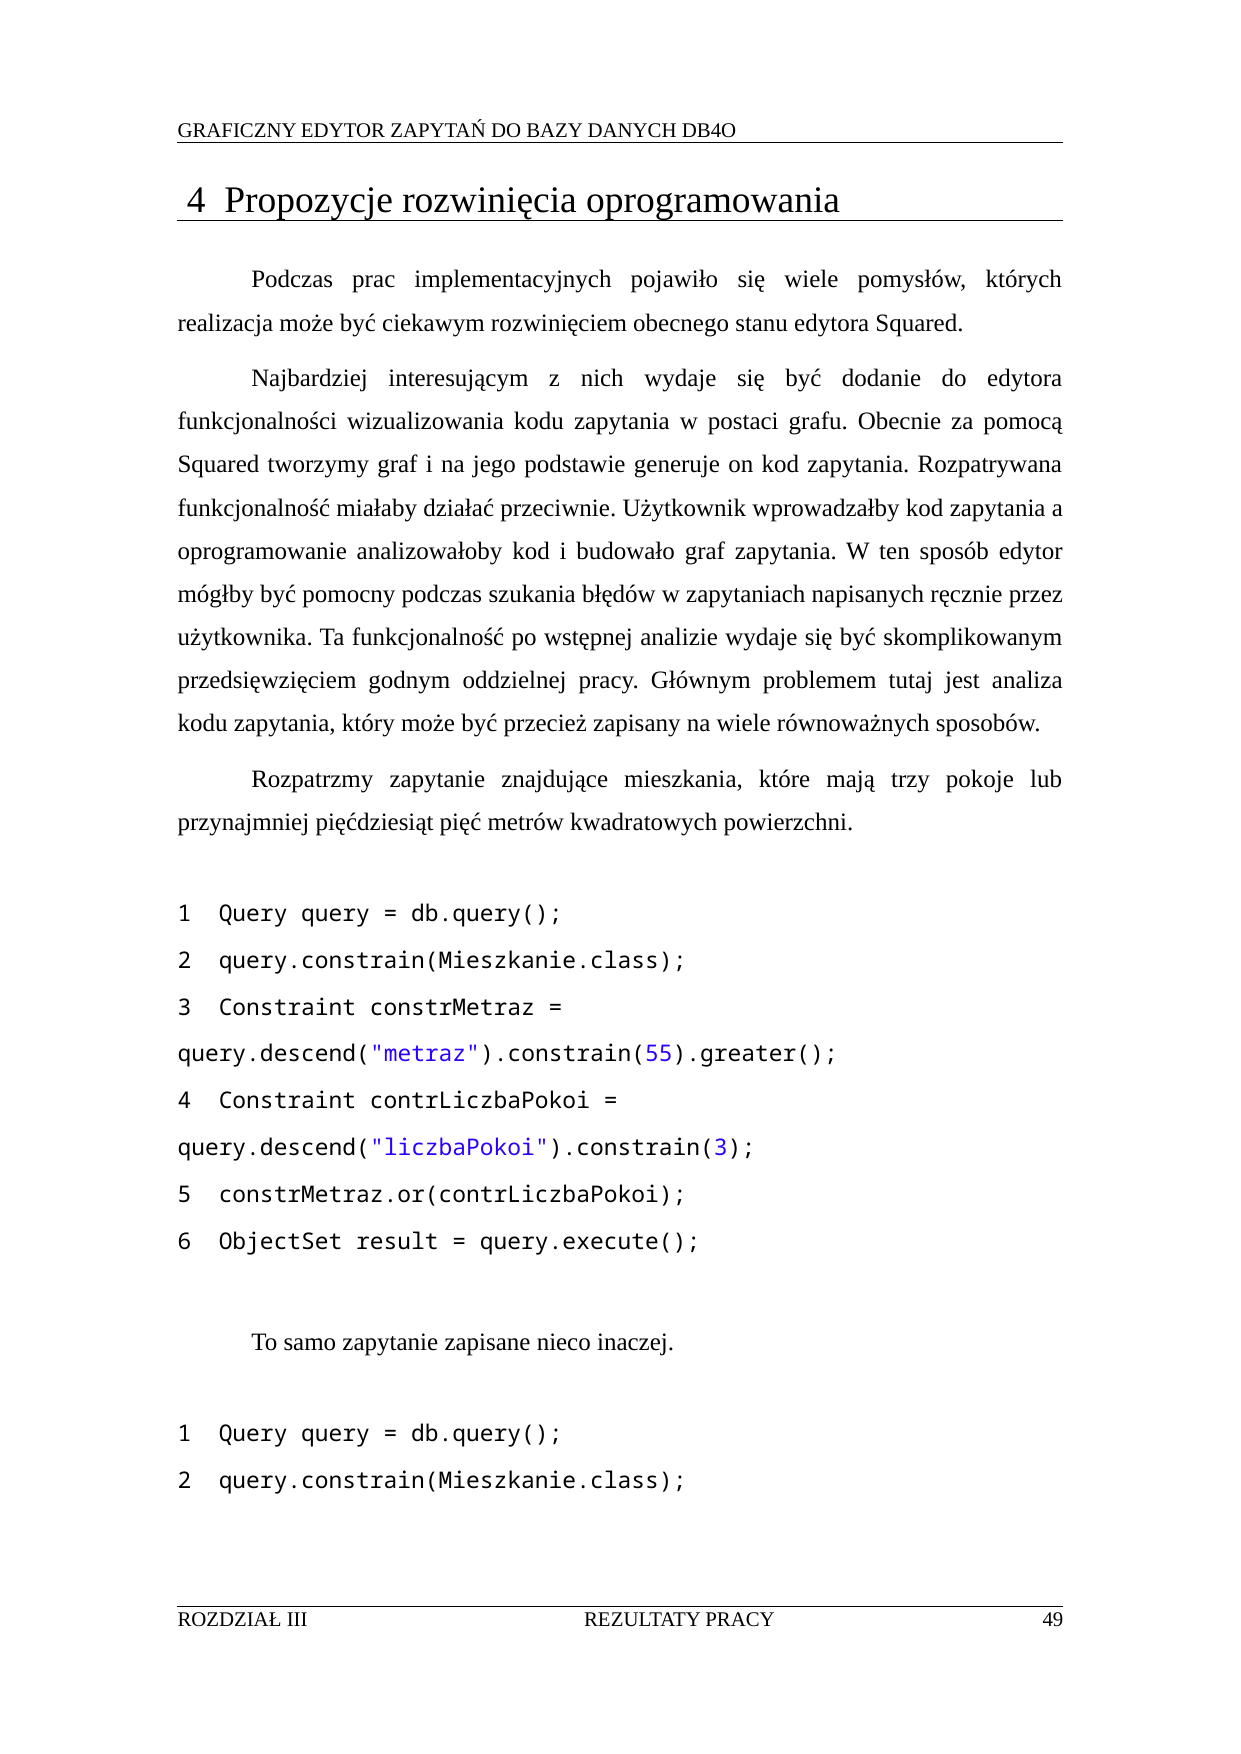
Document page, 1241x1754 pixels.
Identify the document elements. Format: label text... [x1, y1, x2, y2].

text Najbardziej interesującym z nich wydaje się być dodanie do edytora funkcjonalności wizualizowania kodu zapytania w postaci grafu. Obecnie za pomocą Squared tworzymy graf i na jego podstawie generuje on kod zapytania. Rozpatrywana funkcjonalność miałaby działać przeciwnie. Użytkownik wprowadzałby kod zapytania a oprogramowanie analizowałoby kod i budowało graf zapytania. W ten sposób edytor mógłby być pomocny podczas szukania błędów w zapytaniach napisanych ręcznie przez użytkownika. Ta funkcjonalność po wstępnej analizie wydaje się być skomplikowanym przedsięwzięciem godnym oddzielnej pracy. Głównym problemem tutaj jest analiza kodu zapytania, który może być przecież zapisany na wiele równoważnych sposobów. [177, 363, 1063, 737]
text 1 Query query = db.query(); [177, 1417, 1063, 1448]
text 6 ObjectSet result = query.execute(); [177, 1225, 1063, 1256]
text 2 query.constrain(Mieszkanie.class); [177, 944, 1063, 975]
text 4 Constraint contrLiczbaPokoi = query.descend("liczbaPokoi").constrain(3); [177, 1084, 1063, 1162]
text 2 query.constrain(Mieszkanie.class); [177, 1464, 1063, 1495]
text Podczas prac implementacyjnych pojawiło się wiele pomysłów, których realizacja może być ciekawym rozwinięciem obecnego stanu edytora Squared. [177, 264, 1063, 336]
text To samo zapytanie zapisane nieco inaczej. [177, 1327, 1063, 1356]
text 1 Query query = db.query(); [177, 897, 1063, 928]
text Rozpatrzmy zapytanie znajdujące mieszkania, które mają trzy pokoje lub przynajmniej pięćdziesiąt pięć metrów kwadratowych powierzchni. [177, 764, 1063, 836]
text 3 Constraint constrMetraz = query.descend("metraz").constrain(55).greater(); [177, 991, 1063, 1069]
subtitle Propozycje rozwinięcia oprogramowania [177, 177, 1063, 220]
text 5 constrMetraz.or(contrLiczbaPokoi); [177, 1178, 1063, 1209]
